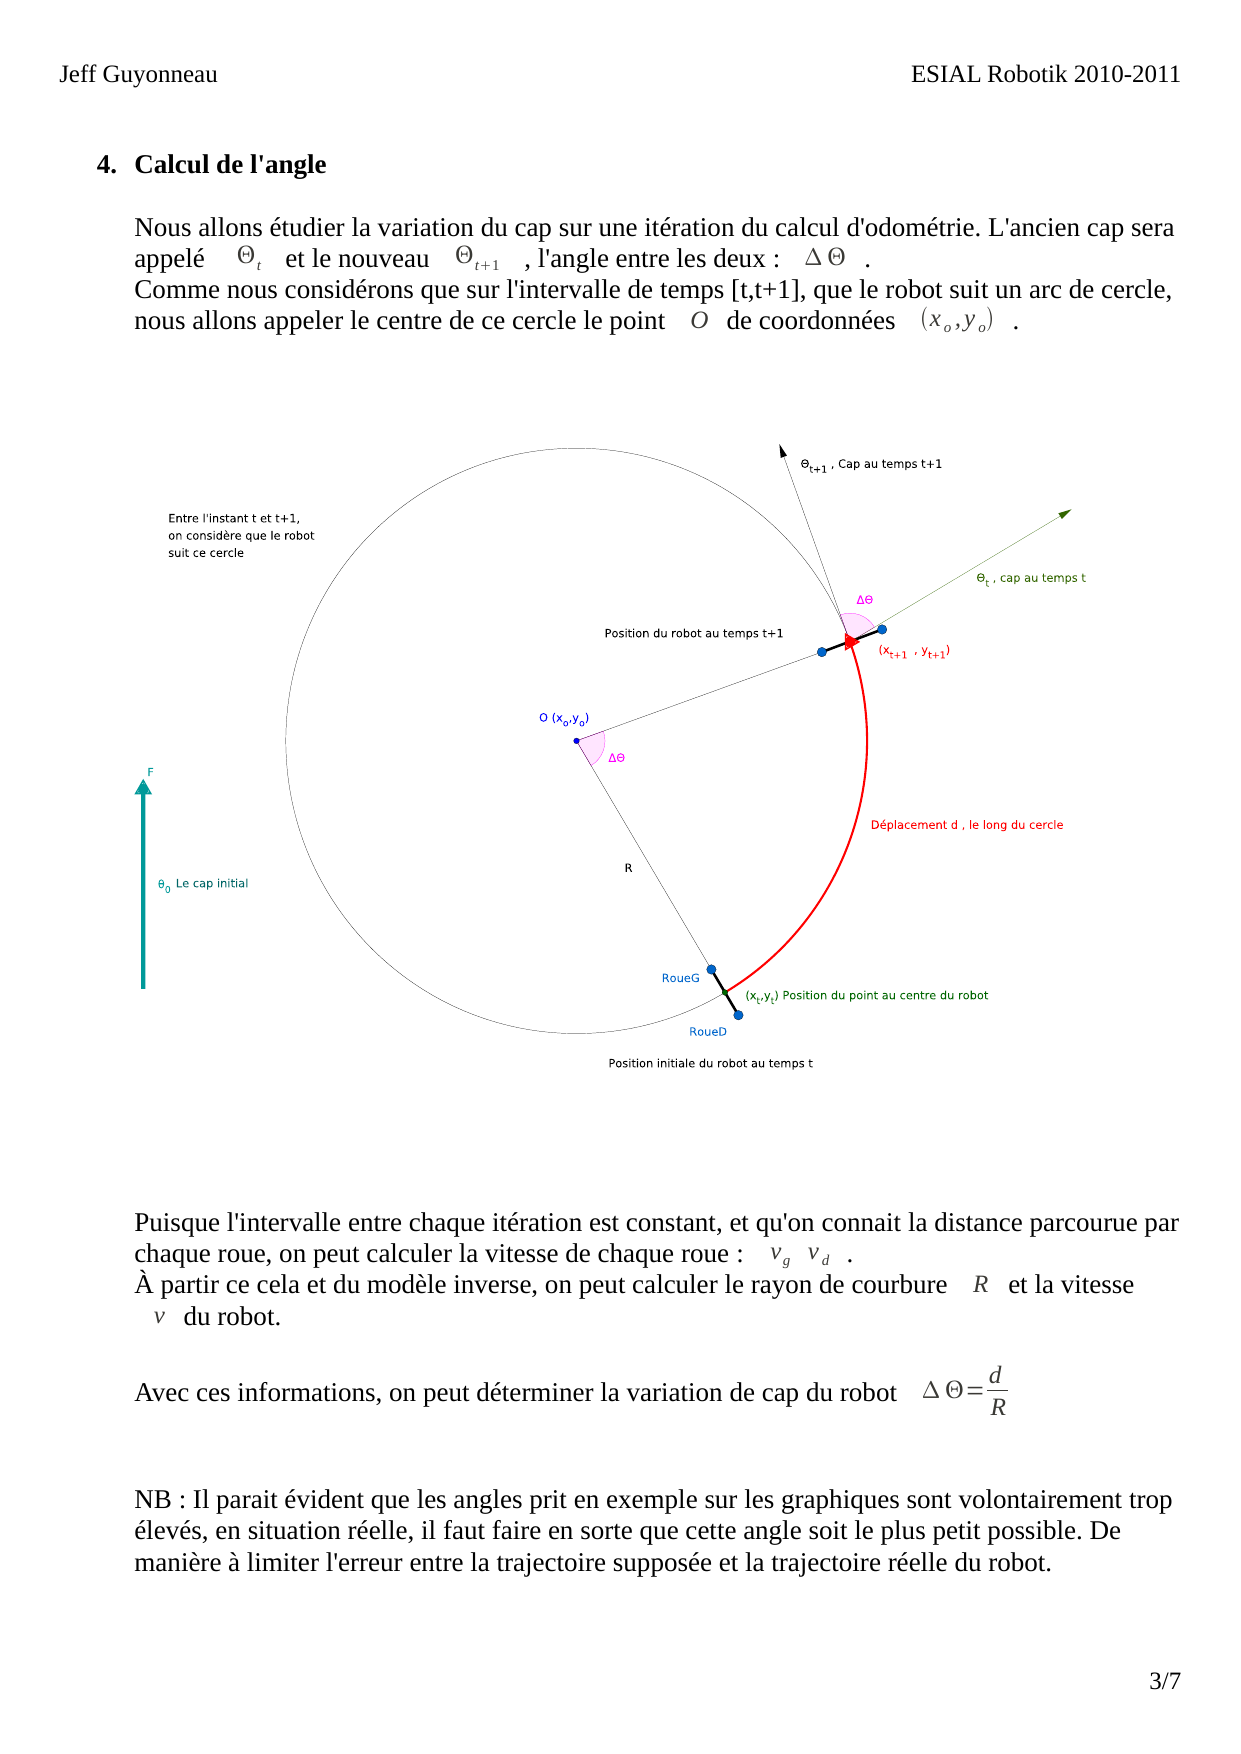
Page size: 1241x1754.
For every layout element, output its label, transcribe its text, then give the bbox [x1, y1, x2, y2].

list Calcul de l'angle Nous allons étudier la variation du cap sur une itération du calcul d'odométrie. L'ancien cap sera appelé et le nouveau , l'angle entre les deux : . Comme nous considérons que sur l'intervalle de temps [t,t+1], que le robot suit un arc de cercle, nous allons appeler le centre de ce cercle le point de coordonnées . Puisque l'intervalle entre chaque itération est constant, et qu'on connait la distance parcourue par chaque roue, on peut calculer la vitesse de chaque roue : . À partir ce cela et du modèle inverse, on peut calculer le rayon de courbure et la vitesse du robot. Avec ces informations, on peut déterminer la variation de cap du robot NB : Il parait évident que les angles prit en exemple sur les graphiques sont volontairement trop élevés, en situation réelle, il faut faire en sorte que cette angle soit le plus petit possible. De manière à limiter l'erreur entre la trajectoire supposée et la trajectoire réelle du robot. [97, 148, 1181, 350]
list Calcul de l'angle Nous allons étudier la variation du cap sur une itération du calcul d'odométrie. L'ancien cap sera appelé et le nouveau , l'angle entre les deux : . Comme nous considérons que sur l'intervalle de temps [t,t+1], que le robot suit un arc de cercle, nous allons appeler le centre de ce cercle le point de coordonnées . Puisque l'intervalle entre chaque itération est constant, et qu'on connait la distance parcourue par chaque roue, on peut calculer la vitesse de chaque roue : . À partir ce cela et du modèle inverse, on peut calculer le rayon de courbure et la vitesse du robot. Avec ces informations, on peut déterminer la variation de cap du robot NB : Il parait évident que les angles prit en exemple sur les graphiques sont volontairement trop élevés, en situation réelle, il faut faire en sorte que cette angle soit le plus petit possible. De manière à limiter l'erreur entre la trajectoire supposée et la trajectoire réelle du robot. [97, 1206, 1181, 1608]
